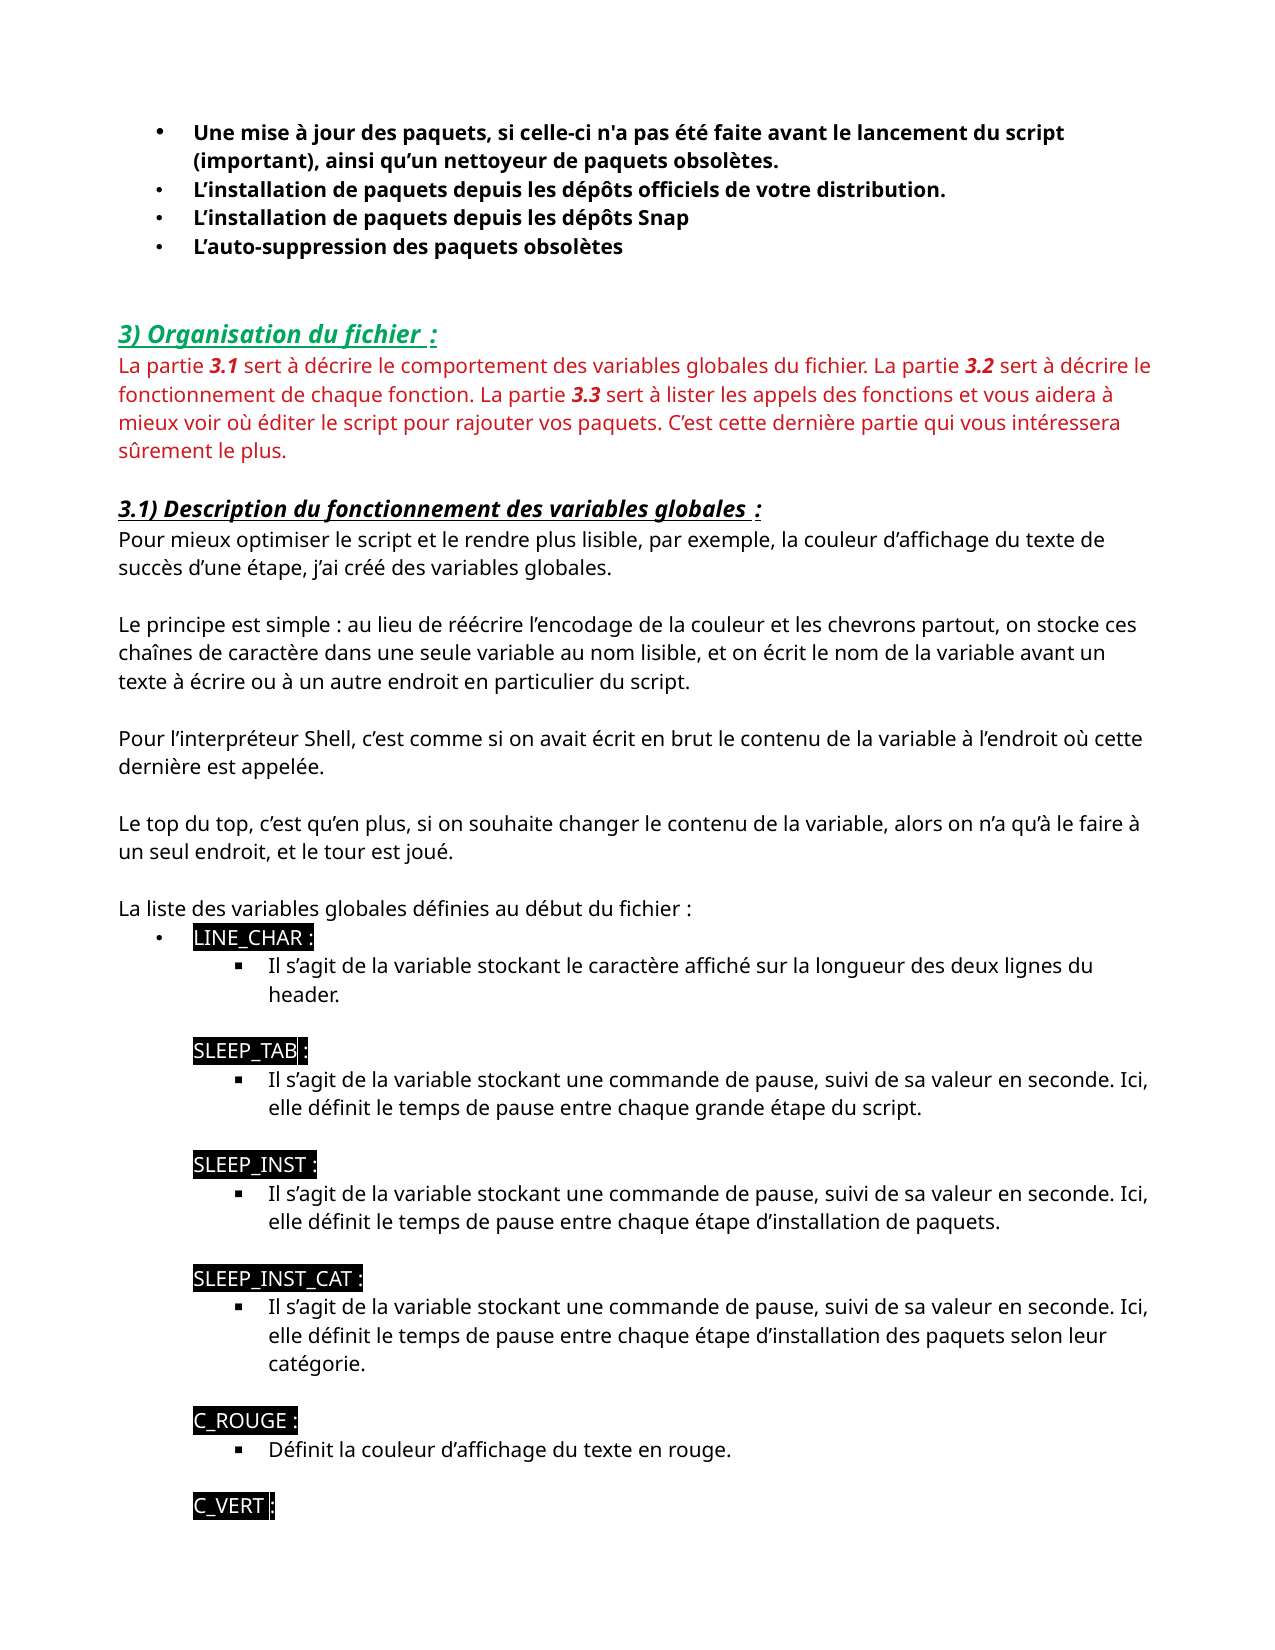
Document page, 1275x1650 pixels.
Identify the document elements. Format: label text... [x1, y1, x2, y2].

list Il s’agit de la variable stockant le caractère affiché sur la longueur des deux lignes du header. [231, 951, 1157, 1008]
list SLEEP_INST : [156, 1150, 1157, 1179]
list Il s’agit de la variable stockant une commande de pause, suivi de sa valeur en seconde. Ici, elle définit le temps de pause entre chaque étape d’installation de paquets. [231, 1179, 1157, 1236]
text Pour mieux optimiser le script et le rendre plus lisible, par exemple, la couleur d’affichage du texte de succès d’une étape, j’ai créé des variables globales. [118, 525, 1157, 582]
list L’installation de paquets depuis les dépôts Snap [156, 203, 1157, 232]
text 3) Organisation du fichier : [118, 317, 1157, 351]
text Le principe est simple : au lieu de réécrire l’encodage de la couleur et les chevrons partout, on stocke ces chaînes de caractère dans une seule variable au nom lisible, et on écrit le nom de la variable avant un texte à écrire ou à un autre endroit en particulier du script. [118, 610, 1157, 695]
list Définit la couleur d’affichage du texte en rouge. [231, 1435, 1157, 1463]
list L’installation de paquets depuis les dépôts officiels de votre distribution. [156, 175, 1157, 203]
list Une mise à jour des paquets, si celle-ci n'a pas été faite avant le lancement du script (important), ainsi qu’un nettoyeur de paquets obsolètes. [156, 118, 1157, 175]
list Il s’agit de la variable stockant une commande de pause, suivi de sa valeur en seconde. Ici, elle définit le temps de pause entre chaque grande étape du script. [231, 1065, 1157, 1122]
list C_VERT : [156, 1492, 1157, 1520]
text La partie 3.1 sert à décrire le comportement des variables globales du fichier. La partie 3.2 sert à décrire le fonctionnement de chaque fonction. La partie 3.3 sert à lister les appels des fonctions et vous aidera à mieux voir où éditer le script pour rajouter vos paquets. C’est cette dernière partie qui vous intéressera sûrement le plus. [118, 351, 1157, 465]
text 3.1) Description du fonctionnement des variables globales : [118, 493, 1157, 525]
list LINE_CHAR : [156, 923, 1157, 951]
list Il s’agit de la variable stockant une commande de pause, suivi de sa valeur en seconde. Ici, elle définit le temps de pause entre chaque étape d’installation des paquets selon leur catégorie. [231, 1292, 1157, 1378]
list SLEEP_INST_CAT : [156, 1264, 1157, 1292]
list L’auto-suppression des paquets obsolètes [156, 232, 1157, 260]
text Le top du top, c’est qu’en plus, si on souhaite changer le contenu de la variable, alors on n’a qu’à le faire à un seul endroit, et le tour est joué. [118, 809, 1157, 866]
text Pour l’interpréteur Shell, c’est comme si on avait écrit en brut le contenu de la variable à l’endroit où cette dernière est appelée. [118, 724, 1157, 781]
text La liste des variables globales définies au début du fichier : [118, 894, 1157, 923]
list C_ROUGE : [156, 1406, 1157, 1435]
list SLEEP_TAB : [156, 1037, 1157, 1065]
